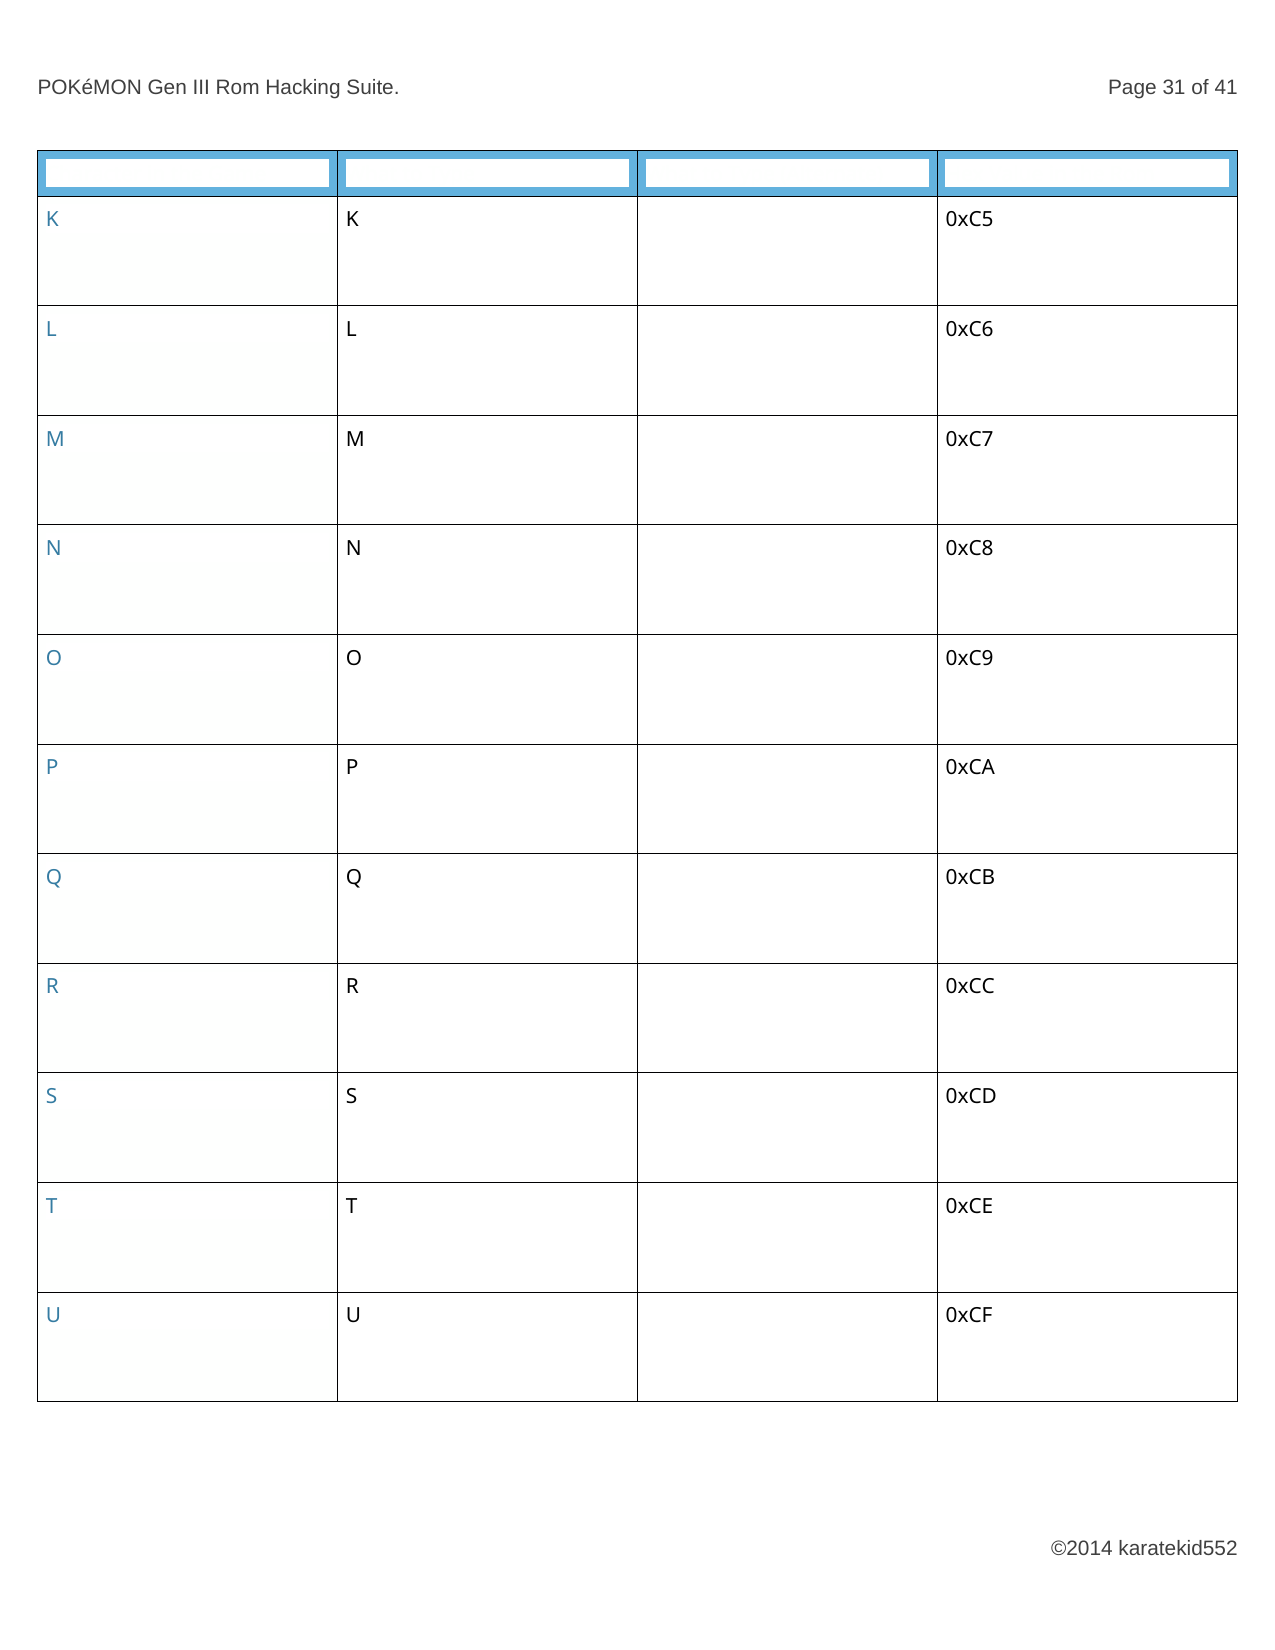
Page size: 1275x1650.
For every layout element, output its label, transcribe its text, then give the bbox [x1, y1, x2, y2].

table_cell [638, 525, 937, 634]
table_cell 0xCD [938, 1073, 1237, 1182]
table_cell U [338, 1293, 637, 1401]
table_cell 0xC7 [938, 416, 1237, 524]
table_cell M [338, 416, 637, 524]
table_cell Q [338, 854, 637, 963]
table_cell R [338, 964, 637, 1072]
table_cell N [38, 525, 337, 634]
table_cell S [38, 1073, 337, 1182]
table_cell T [38, 1183, 337, 1291]
table_header Hex Value in the Rom [938, 151, 1237, 196]
table_header What to Type (Alternate) [638, 151, 937, 196]
table_cell 0xCA [938, 745, 1237, 853]
table_cell 0xCC [938, 964, 1237, 1072]
table_header What to Type [338, 151, 637, 196]
table_cell [638, 635, 937, 743]
table_cell 0xC5 [938, 197, 1237, 305]
table_cell P [338, 745, 637, 853]
table_cell K [338, 197, 637, 305]
table_cell N [338, 525, 637, 634]
table_cell 0xCE [938, 1183, 1237, 1291]
table_cell U [38, 1293, 337, 1401]
table_cell M [38, 416, 337, 524]
table_cell [638, 416, 937, 524]
table_cell O [38, 635, 337, 743]
table_cell 0xC6 [938, 306, 1237, 415]
table_cell 0xC8 [938, 525, 1237, 634]
table_cell P [38, 745, 337, 853]
table_cell [638, 745, 937, 853]
table_cell [638, 1073, 937, 1182]
table_cell L [338, 306, 637, 415]
table_cell T [338, 1183, 637, 1291]
table_cell Q [38, 854, 337, 963]
table_cell 0xC9 [938, 635, 1237, 743]
table_cell L [38, 306, 337, 415]
table_cell K [38, 197, 337, 305]
table_cell [638, 964, 937, 1072]
table_cell [638, 1293, 937, 1401]
table_header Character in the Game [38, 151, 337, 196]
table_cell [638, 854, 937, 963]
table_cell O [338, 635, 637, 743]
table_cell [638, 197, 937, 305]
table_cell [638, 1183, 937, 1291]
table_cell S [338, 1073, 637, 1182]
table_cell [638, 306, 937, 415]
table_cell R [38, 964, 337, 1072]
table_cell 0xCF [938, 1293, 1237, 1401]
table_cell 0xCB [938, 854, 1237, 963]
